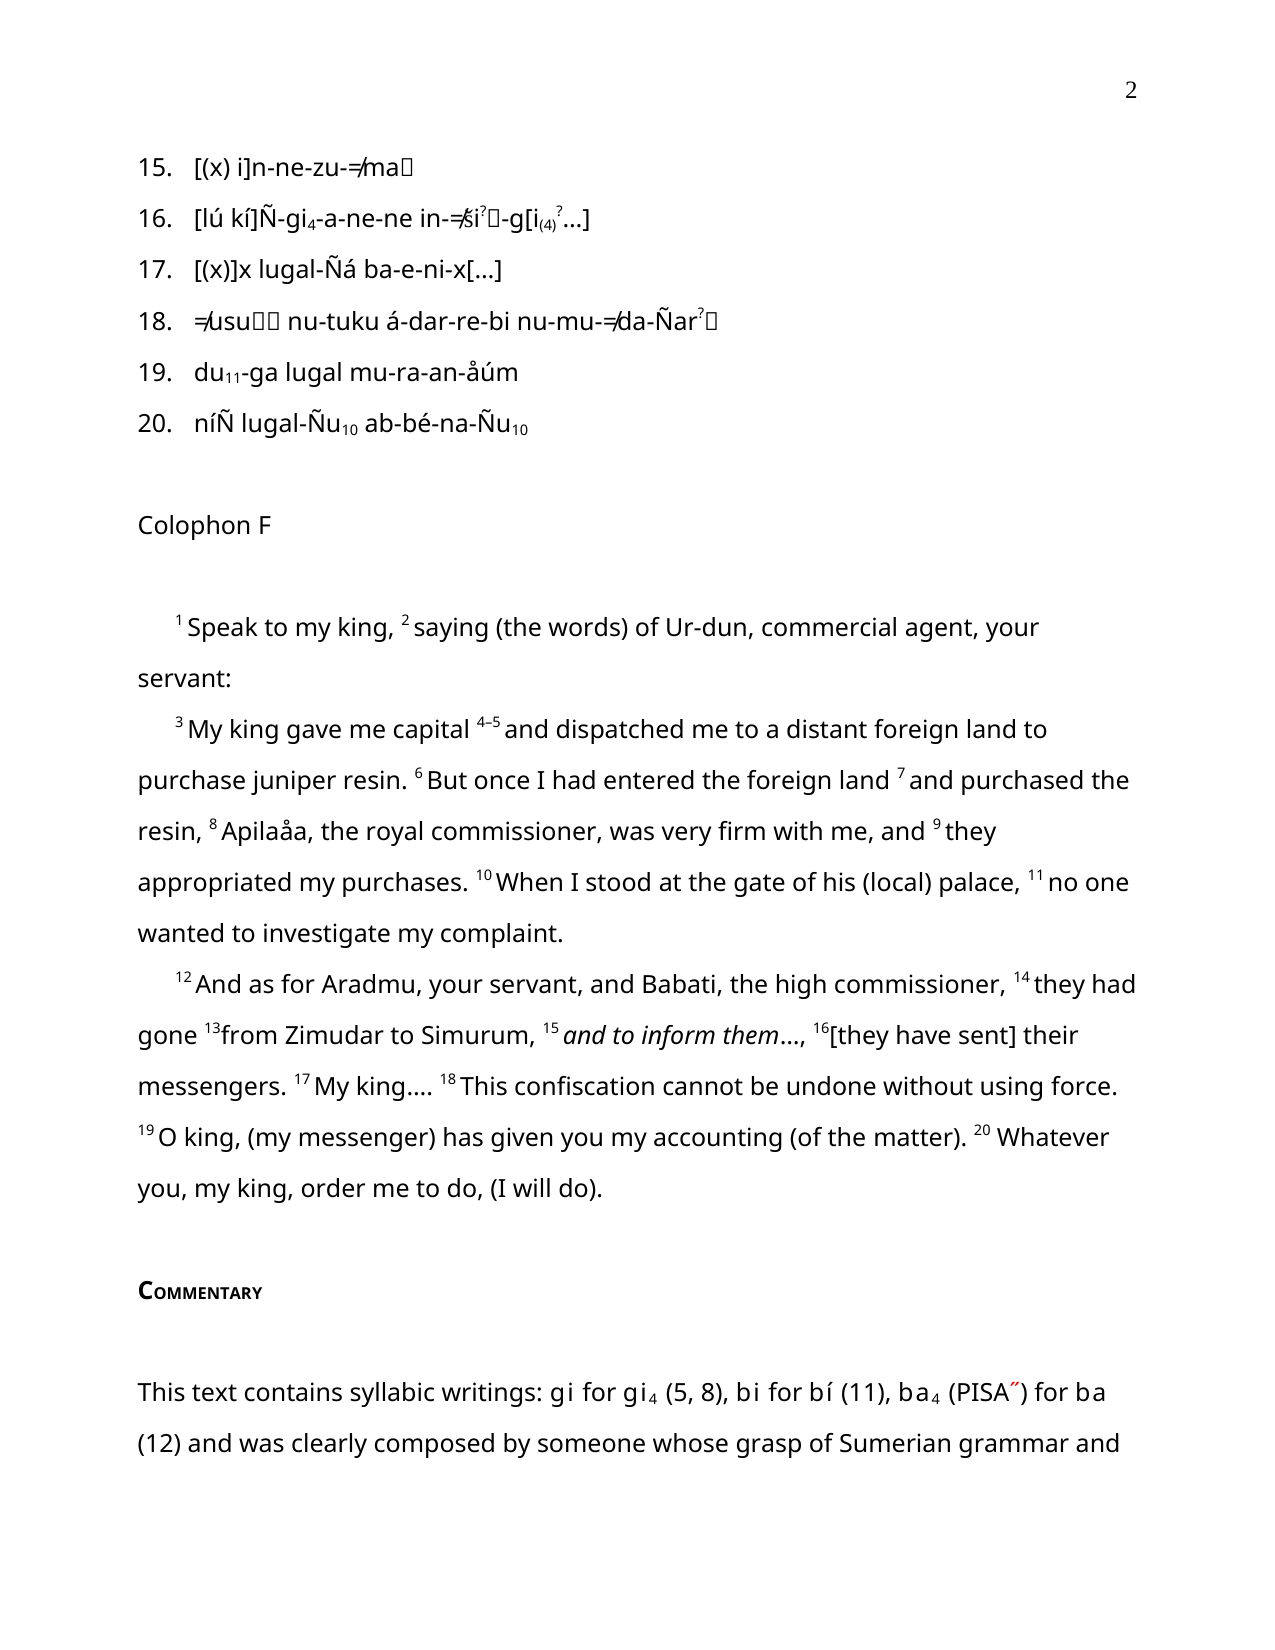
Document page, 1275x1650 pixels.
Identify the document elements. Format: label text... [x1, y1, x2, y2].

text 20. níÑ lugal-Ñu10 ab-bé-na-Ñu10 [137, 405, 1138, 439]
text 19. du11-ga lugal mu-ra-an-åúm [137, 354, 1138, 388]
text 18. ≠usu nu-tuku á-dar-re-bi nu-mu-≠da-Ñar? [137, 303, 1138, 337]
text This text contains syllabic writings: gi for gi4 (5, 8), bi for­ bí (11), ba4 (PISA˝) for ba (12) and was clearly composed by someone whose grasp of Sumerian grammar and [137, 1375, 1138, 1460]
text 12 And as for Aradmu, your servant, and Babati, the high commissioner,­ 14 they had gone 13from Zimudar to Simurum, ­15 and to inform them…, 16[they have sent] their messengers. 17 My king­…. 18 This confiscation cannot be undone without using­ force. 19 O king, (my messenger) has given you my accounting (of the ­matter). 20 Whatever you, my king, order me to do, (I will do). [137, 967, 1138, 1205]
text Colophon F [137, 507, 1138, 541]
text Commentary [137, 1273, 1138, 1307]
text 15. [(x) i]n-ne-zu-≠ma [137, 150, 1138, 184]
text 16. [lú kí]Ñ-gi4-a-ne-ne in-≠ši?-g[i(4)?…] [137, 201, 1138, 235]
text 3 My king gave me capital 4–5 and dispatched me to a distant foreign land to purchase juniper resin. 6 But once I had entered the foreign land 7 and purchased ­the resin, 8 Apilaåa, the royal commissioner, was very firm with me, and­ 9 they appropriated my purchases. 10 When I stood ­at the gate of his (local) palace, 11 no one wanted to investigate my complaint. [137, 711, 1138, 950]
text 17. [(x)]x lugal-Ñá ba-e-ni-x[…] [137, 252, 1138, 286]
text 1 Speak to my king, 2 saying (the words) of Ur-dun, commercial agent, your servant: [137, 609, 1138, 694]
